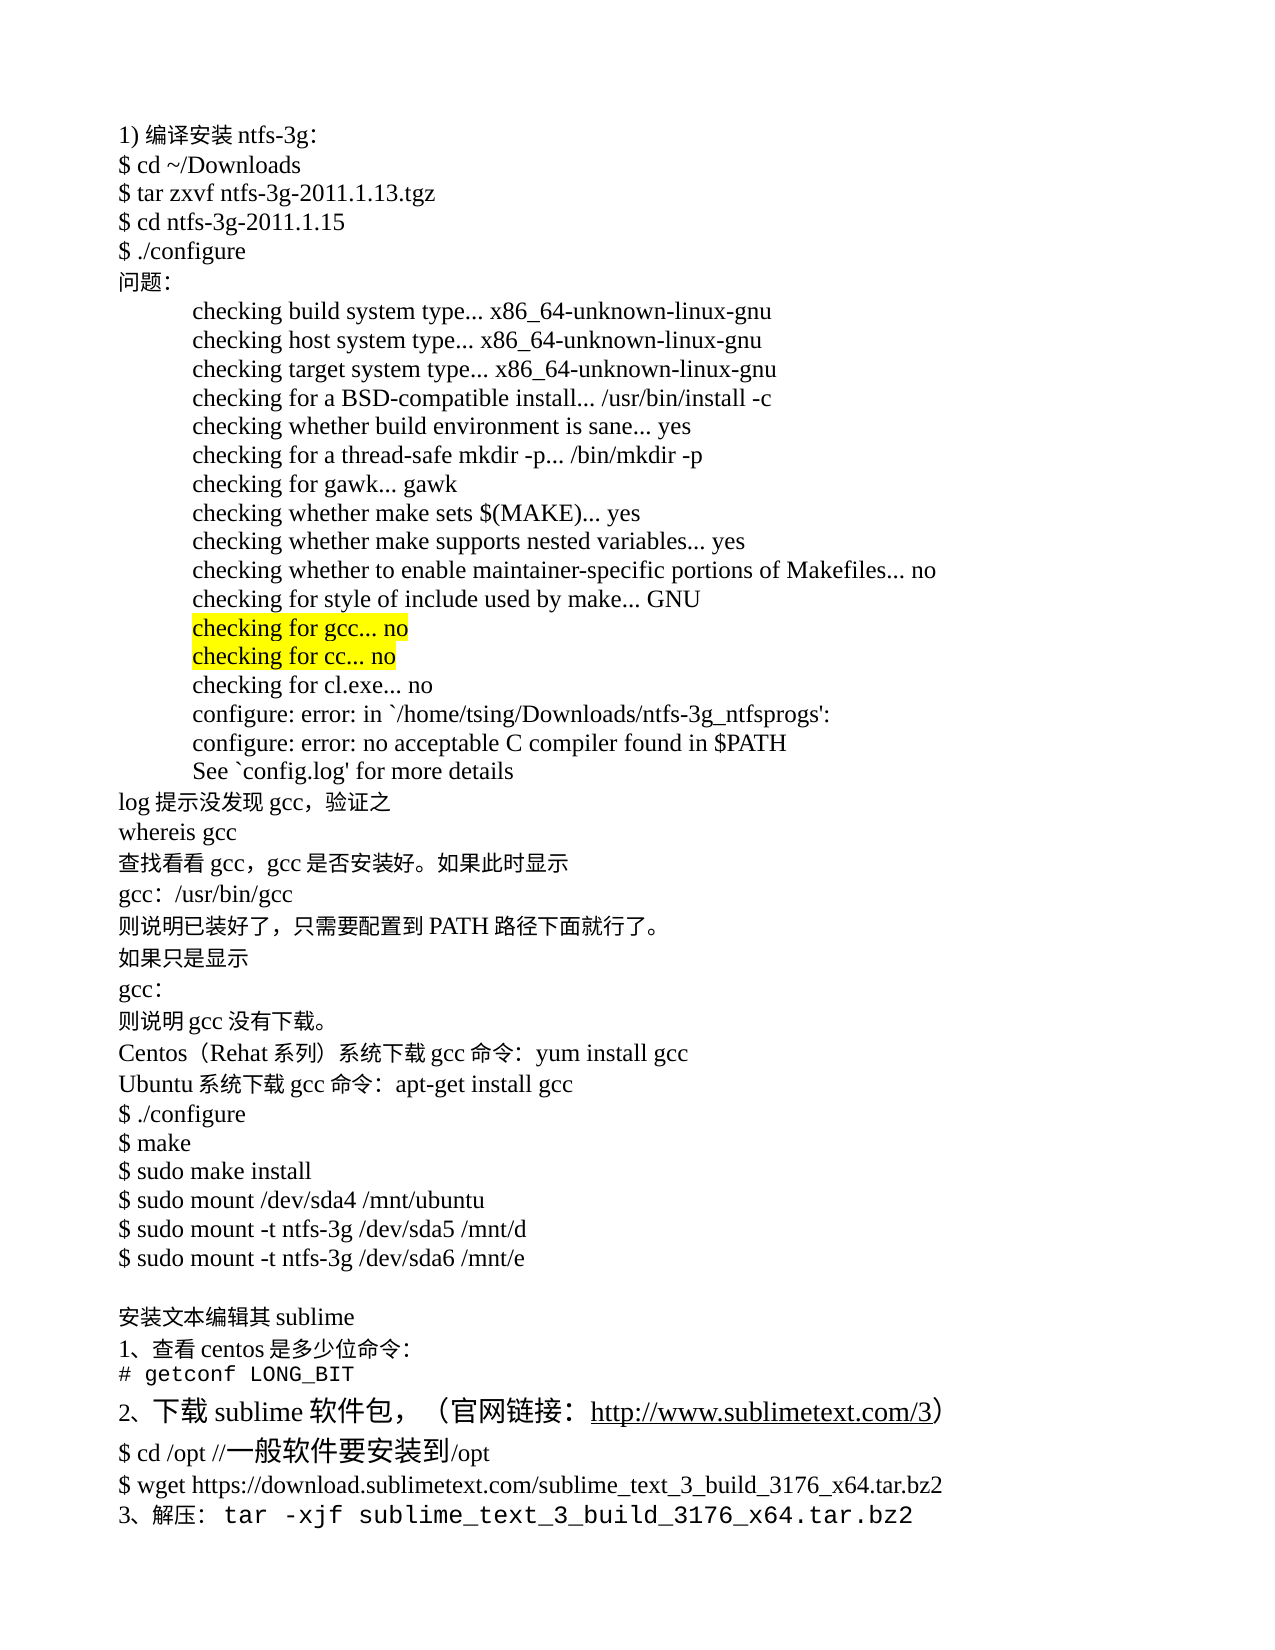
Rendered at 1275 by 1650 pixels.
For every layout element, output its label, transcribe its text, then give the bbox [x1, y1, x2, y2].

text gcc：/usr/bin/gcc [118, 877, 1157, 909]
text gcc： [118, 972, 1157, 1004]
text # getconf LONG_BIT [118, 1363, 1157, 1388]
text Centos（Rehat系列）系统下载gcc命令：yum install gcc [118, 1036, 1157, 1067]
text checking host system type... x86_64-unknown-linux-gnu [118, 325, 1157, 354]
text checking whether make sets $(MAKE)... yes [118, 498, 1157, 526]
text $ cd /opt //一般软件要安装到/opt [118, 1429, 1157, 1470]
text $ cd ~/Downloads $ tar zxvf ntfs-3g-2011.1.13.tgz $ cd ntfs-3g-2011.1.15 [118, 150, 1157, 236]
text checking for a thread-safe mkdir -p... /bin/mkdir -p [118, 440, 1157, 469]
text whereis gcc [118, 817, 1157, 846]
text 问题： [118, 265, 1157, 296]
text See `config.log' for more details [118, 756, 1157, 785]
text $ wget https://download.sublimetext.com/sublime_text_3_build_3176_x64.tar.bz2 [118, 1470, 1157, 1498]
text 2、下载sublime软件包，（官网链接：http://www.sublimetext.com/3） [118, 1388, 1157, 1429]
text checking for style of include used by make... GNU [118, 584, 1157, 613]
text 1) 编译安装 ntfs-3g： [118, 118, 1157, 150]
text $ ./configure [118, 236, 1157, 265]
text checking for gawk... gawk [118, 469, 1157, 498]
text 如果只是显示 [118, 941, 1157, 972]
text 3、解压： tar -xjf sublime_text_3_build_3176_x64.tar.bz2 [118, 1498, 1157, 1531]
text checking for gcc... no [118, 613, 1157, 641]
text checking whether to enable maintainer-specific portions of Makefiles... no [118, 555, 1157, 584]
text checking whether make supports nested variables... yes [118, 526, 1157, 555]
text checking for cc... no [118, 641, 1157, 670]
text checking build system type... x86_64-unknown-linux-gnu [118, 296, 1157, 325]
text Ubuntu系统下载gcc命令：apt-get install gcc $ ./configure $ make $ sudo make install [118, 1067, 1157, 1185]
text 安装文本编辑其sublime [118, 1300, 1157, 1332]
text configure: error: in `/home/tsing/Downloads/ntfs-3g_ntfsprogs': [118, 699, 1157, 728]
text checking target system type... x86_64-unknown-linux-gnu [118, 354, 1157, 383]
text log提示没发现gcc，验证之 [118, 785, 1157, 817]
text checking for a BSD-compatible install... /usr/bin/install -c [118, 383, 1157, 411]
text 1、查看centos是多少位命令： [118, 1332, 1157, 1363]
text 则说明gcc没有下载。 [118, 1004, 1157, 1036]
text $ sudo mount -t ntfs-3g /dev/sda6 /mnt/e [118, 1243, 1157, 1271]
text 则说明已装好了，只需要配置到PATH路径下面就行了。 [118, 909, 1157, 941]
text configure: error: no acceptable C compiler found in $PATH [118, 728, 1157, 756]
text checking for cl.exe... no [118, 670, 1157, 699]
text checking whether build environment is sane... yes [118, 411, 1157, 440]
text 查找看看gcc，gcc是否安装好。如果此时显示 [118, 846, 1157, 877]
text $ sudo mount /dev/sda4 /mnt/ubuntu $ sudo mount -t ntfs-3g /dev/sda5 /mnt/d [118, 1185, 1157, 1243]
